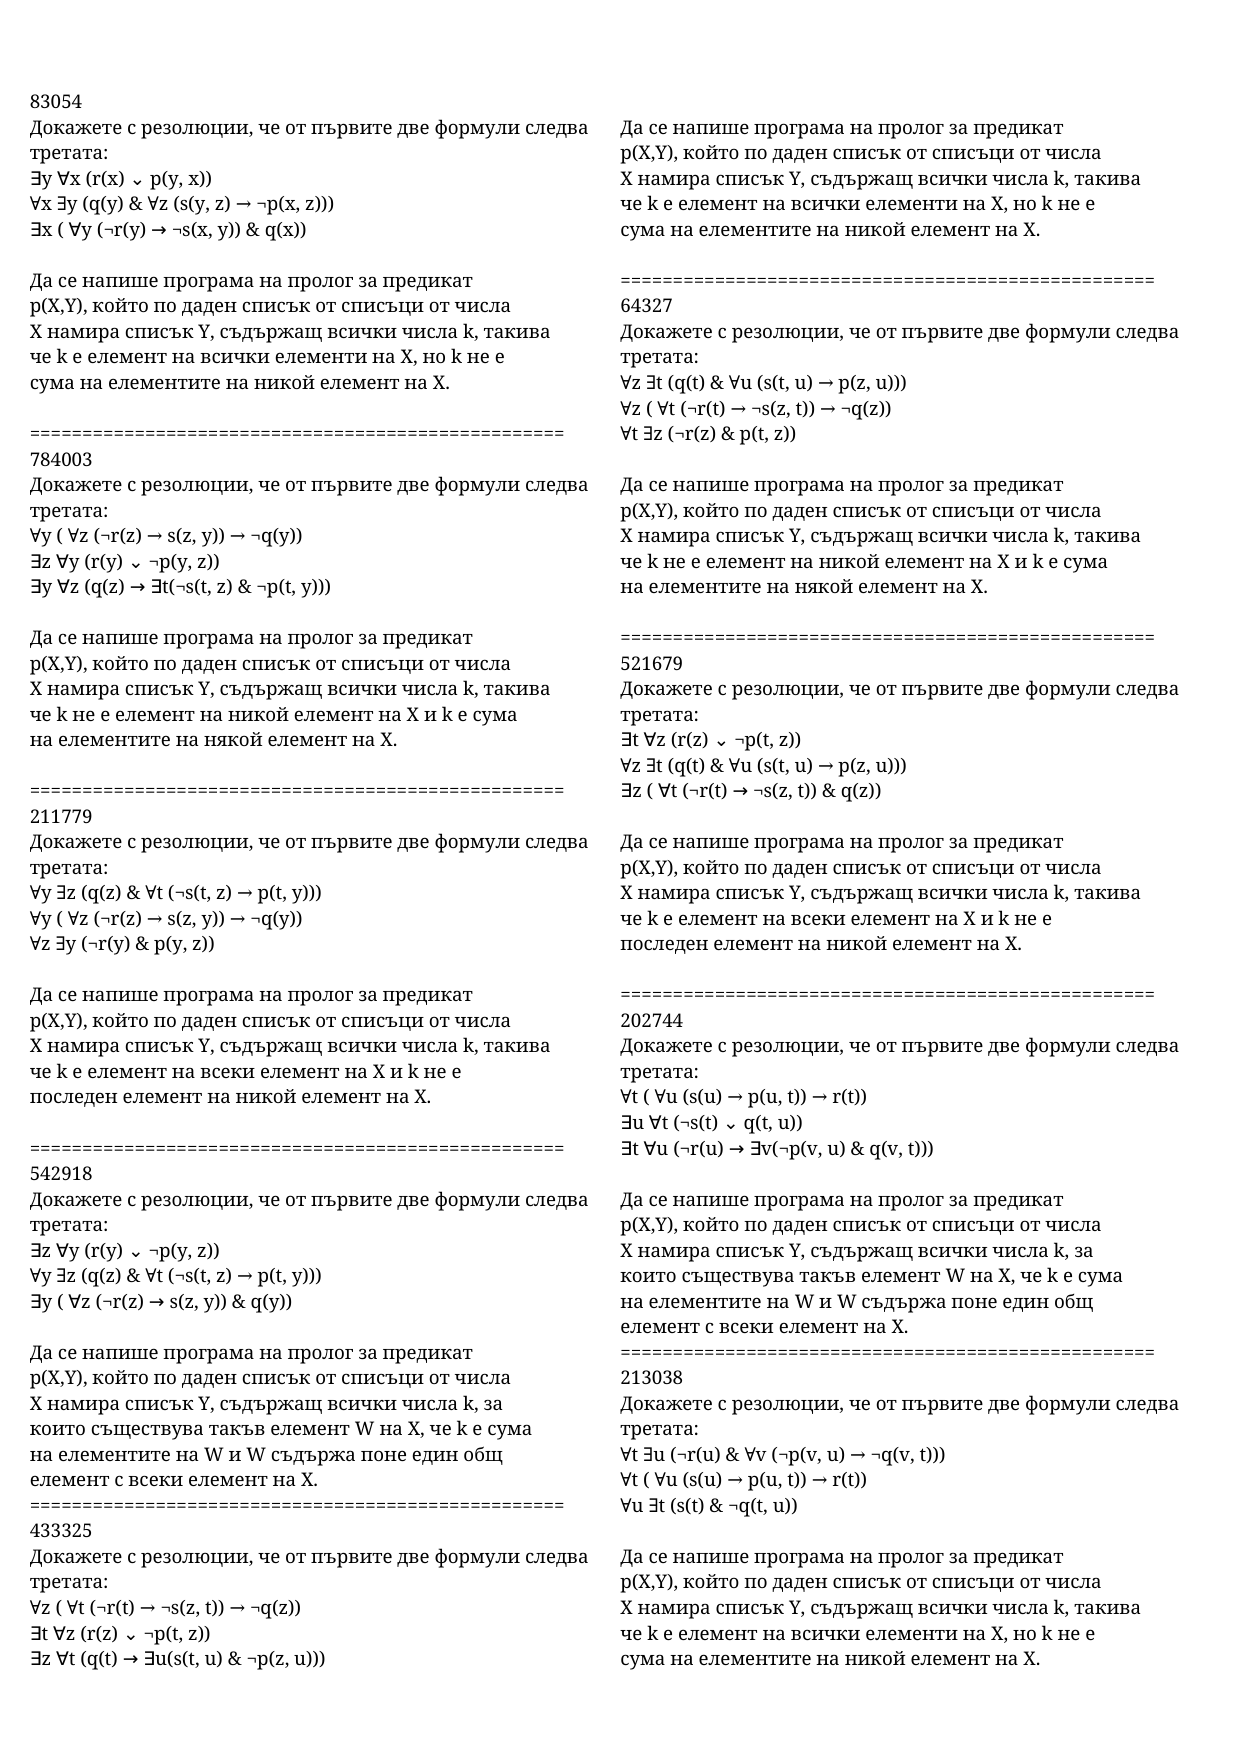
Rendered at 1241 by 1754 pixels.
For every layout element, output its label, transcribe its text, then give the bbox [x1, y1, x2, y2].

text ∀t ( ∀u (s(u) → p(u, t)) → r(t)) [620, 1467, 1211, 1492]
text 202744 [620, 1007, 1211, 1033]
text X намира списък Y, съдържащ всички числа k, такива [29, 1033, 620, 1058]
text X намира списък Y, съдържащ всички числа k, такива [29, 318, 620, 344]
text p(X,Y), който по даден списък от списъци от числа [620, 139, 1211, 165]
text Докажете с резолюции, че от първите две формули следва третата: [620, 676, 1211, 727]
text ∃z ∀y (r(y) ⌄ ¬p(y, z)) [29, 1237, 620, 1262]
text =================================================== [620, 624, 1211, 650]
text p(X,Y), който по даден списък от списъци от числа [620, 1569, 1211, 1594]
text ∃t ∀z (r(z) ⌄ ¬p(t, z)) [620, 727, 1211, 752]
text сума на елементите на никой елемент на X. [29, 369, 620, 395]
text p(X,Y), който по даден списък от списъци от числа [620, 1211, 1211, 1237]
text Докажете с резолюции, че от първите две формули следва третата: [620, 1033, 1211, 1084]
text ∃y ∀z (q(z) → ∃t(¬s(t, z) & ¬p(t, y))) [29, 573, 620, 599]
text на елементите на W и W съдържа поне един общ [29, 1441, 620, 1467]
text 521679 [620, 650, 1211, 676]
text Докажете с резолюции, че от първите две формули следва третата: [29, 1543, 620, 1594]
text ∀y ( ∀z (¬r(z) → s(z, y)) → ¬q(y)) [29, 905, 620, 931]
text Докажете с резолюции, че от първите две формули следва третата: [29, 471, 620, 522]
text че k е елемент на всеки елемент на X и k не е [620, 905, 1211, 931]
text ∀z ( ∀t (¬r(t) → ¬s(z, t)) → ¬q(z)) [29, 1594, 620, 1620]
text Докажете с резолюции, че от първите две формули следва третата: [29, 829, 620, 880]
text p(X,Y), който по даден списък от списъци от числа [620, 497, 1211, 522]
text Да се напише програма на пролог за предикат [620, 1543, 1211, 1569]
text че k е елемент на всички елементи на X, но k не е [29, 344, 620, 369]
text Да се напише програма на пролог за предикат [29, 624, 620, 650]
text ∀u ∃t (s(t) & ¬q(t, u)) [620, 1492, 1211, 1518]
text =================================================== [29, 1492, 620, 1518]
text че k е елемент на всички елементи на X, но k не е [620, 1620, 1211, 1645]
text сума на елементите на никой елемент на X. [620, 1645, 1211, 1671]
text p(X,Y), който по даден списък от списъци от числа [29, 1007, 620, 1033]
text ∀z ( ∀t (¬r(t) → ¬s(z, t)) → ¬q(z)) [620, 395, 1211, 420]
text Докажете с резолюции, че от първите две формули следва третата: [29, 1186, 620, 1237]
text ∀z ∃t (q(t) & ∀u (s(t, u) → p(z, u))) [620, 752, 1211, 778]
text ∀z ∃t (q(t) & ∀u (s(t, u) → p(z, u))) [620, 369, 1211, 395]
text Докажете с резолюции, че от първите две формули следва третата: [620, 1390, 1211, 1441]
text =================================================== [620, 1339, 1211, 1364]
text последен елемент на никой елемент на X. [29, 1084, 620, 1109]
text Да се напише програма на пролог за предикат [620, 1186, 1211, 1211]
text ∃y ( ∀z (¬r(z) → s(z, y)) & q(y)) [29, 1288, 620, 1313]
text ∃u ∀t (¬s(t) ⌄ q(t, u)) [620, 1109, 1211, 1135]
text ∃z ∀y (r(y) ⌄ ¬p(y, z)) [29, 548, 620, 573]
text ∀y ( ∀z (¬r(z) → s(z, y)) → ¬q(y)) [29, 522, 620, 548]
text 64327 [620, 293, 1211, 318]
text X намира списък Y, съдържащ всички числа k, за [29, 1390, 620, 1416]
text Да се напише програма на пролог за предикат [29, 982, 620, 1007]
text ∃y ∀x (r(x) ⌄ p(y, x)) [29, 165, 620, 191]
text 784003 [29, 446, 620, 471]
text последен елемент на никой елемент на X. [620, 931, 1211, 956]
text 83054 [29, 88, 620, 114]
text 211779 [29, 803, 620, 829]
text че k е елемент на всички елементи на X, но k не е [620, 191, 1211, 216]
text Докажете с резолюции, че от първите две формули следва третата: [620, 318, 1211, 369]
text ∀y ∃z (q(z) & ∀t (¬s(t, z) → p(t, y))) [29, 880, 620, 905]
text ∀x ∃y (q(y) & ∀z (s(y, z) → ¬p(x, z))) [29, 191, 620, 216]
text Да се напише програма на пролог за предикат [620, 114, 1211, 139]
text ∃x ( ∀y (¬r(y) → ¬s(x, y)) & q(x)) [29, 216, 620, 242]
text X намира списък Y, съдържащ всички числа k, такива [620, 165, 1211, 191]
text 433325 [29, 1518, 620, 1543]
text p(X,Y), който по даден списък от списъци от числа [29, 293, 620, 318]
text Да се напише програма на пролог за предикат [620, 829, 1211, 854]
text ∀y ∃z (q(z) & ∀t (¬s(t, z) → p(t, y))) [29, 1262, 620, 1288]
text ∃z ∀t (q(t) → ∃u(s(t, u) & ¬p(z, u))) [29, 1645, 620, 1671]
text X намира списък Y, съдържащ всички числа k, такива [620, 1594, 1211, 1620]
text елемент с всеки елемент на X. [620, 1313, 1211, 1339]
text X намира списък Y, съдържащ всички числа k, такива [620, 522, 1211, 548]
text X намира списък Y, съдържащ всички числа k, такива [29, 676, 620, 701]
text =================================================== [29, 420, 620, 446]
text =================================================== [29, 1135, 620, 1160]
text на елементите на W и W съдържа поне един общ [620, 1288, 1211, 1313]
text ∀z ∃y (¬r(y) & p(y, z)) [29, 931, 620, 956]
text 213038 [620, 1364, 1211, 1390]
text че k не е елемент на никой елемент на X и k е сума [620, 548, 1211, 573]
text елемент с всеки елемент на X. [29, 1467, 620, 1492]
text Да се напише програма на пролог за предикат [29, 1339, 620, 1364]
text ∀t ∃z (¬r(z) & p(t, z)) [620, 420, 1211, 446]
text ∃z ( ∀t (¬r(t) → ¬s(z, t)) & q(z)) [620, 778, 1211, 803]
text Да се напише програма на пролог за предикат [620, 471, 1211, 497]
text ∀t ( ∀u (s(u) → p(u, t)) → r(t)) [620, 1084, 1211, 1109]
text p(X,Y), който по даден списък от списъци от числа [29, 1364, 620, 1390]
text ∃t ∀z (r(z) ⌄ ¬p(t, z)) [29, 1620, 620, 1645]
text че k не е елемент на никой елемент на X и k е сума [29, 701, 620, 727]
text =================================================== [620, 267, 1211, 293]
text на елементите на някой елемент на X. [29, 727, 620, 752]
text X намира списък Y, съдържащ всички числа k, такива [620, 880, 1211, 905]
text Да се напише програма на пролог за предикат [29, 267, 620, 293]
text X намира списък Y, съдържащ всички числа k, за [620, 1237, 1211, 1262]
text =================================================== [620, 982, 1211, 1007]
text Докажете с резолюции, че от първите две формули следва третата: [29, 114, 620, 165]
text на елементите на някой елемент на X. [620, 573, 1211, 599]
text които съществува такъв елемент W на X, че k е сума [620, 1262, 1211, 1288]
text 542918 [29, 1160, 620, 1186]
text които съществува такъв елемент W на X, че k е сума [29, 1416, 620, 1441]
text =================================================== [29, 778, 620, 803]
text че k е елемент на всеки елемент на X и k не е [29, 1058, 620, 1084]
text ∀t ∃u (¬r(u) & ∀v (¬p(v, u) → ¬q(v, t))) [620, 1441, 1211, 1467]
text p(X,Y), който по даден списък от списъци от числа [29, 650, 620, 676]
text ∃t ∀u (¬r(u) → ∃v(¬p(v, u) & q(v, t))) [620, 1135, 1211, 1160]
text p(X,Y), който по даден списък от списъци от числа [620, 854, 1211, 880]
text сума на елементите на никой елемент на X. [620, 216, 1211, 242]
